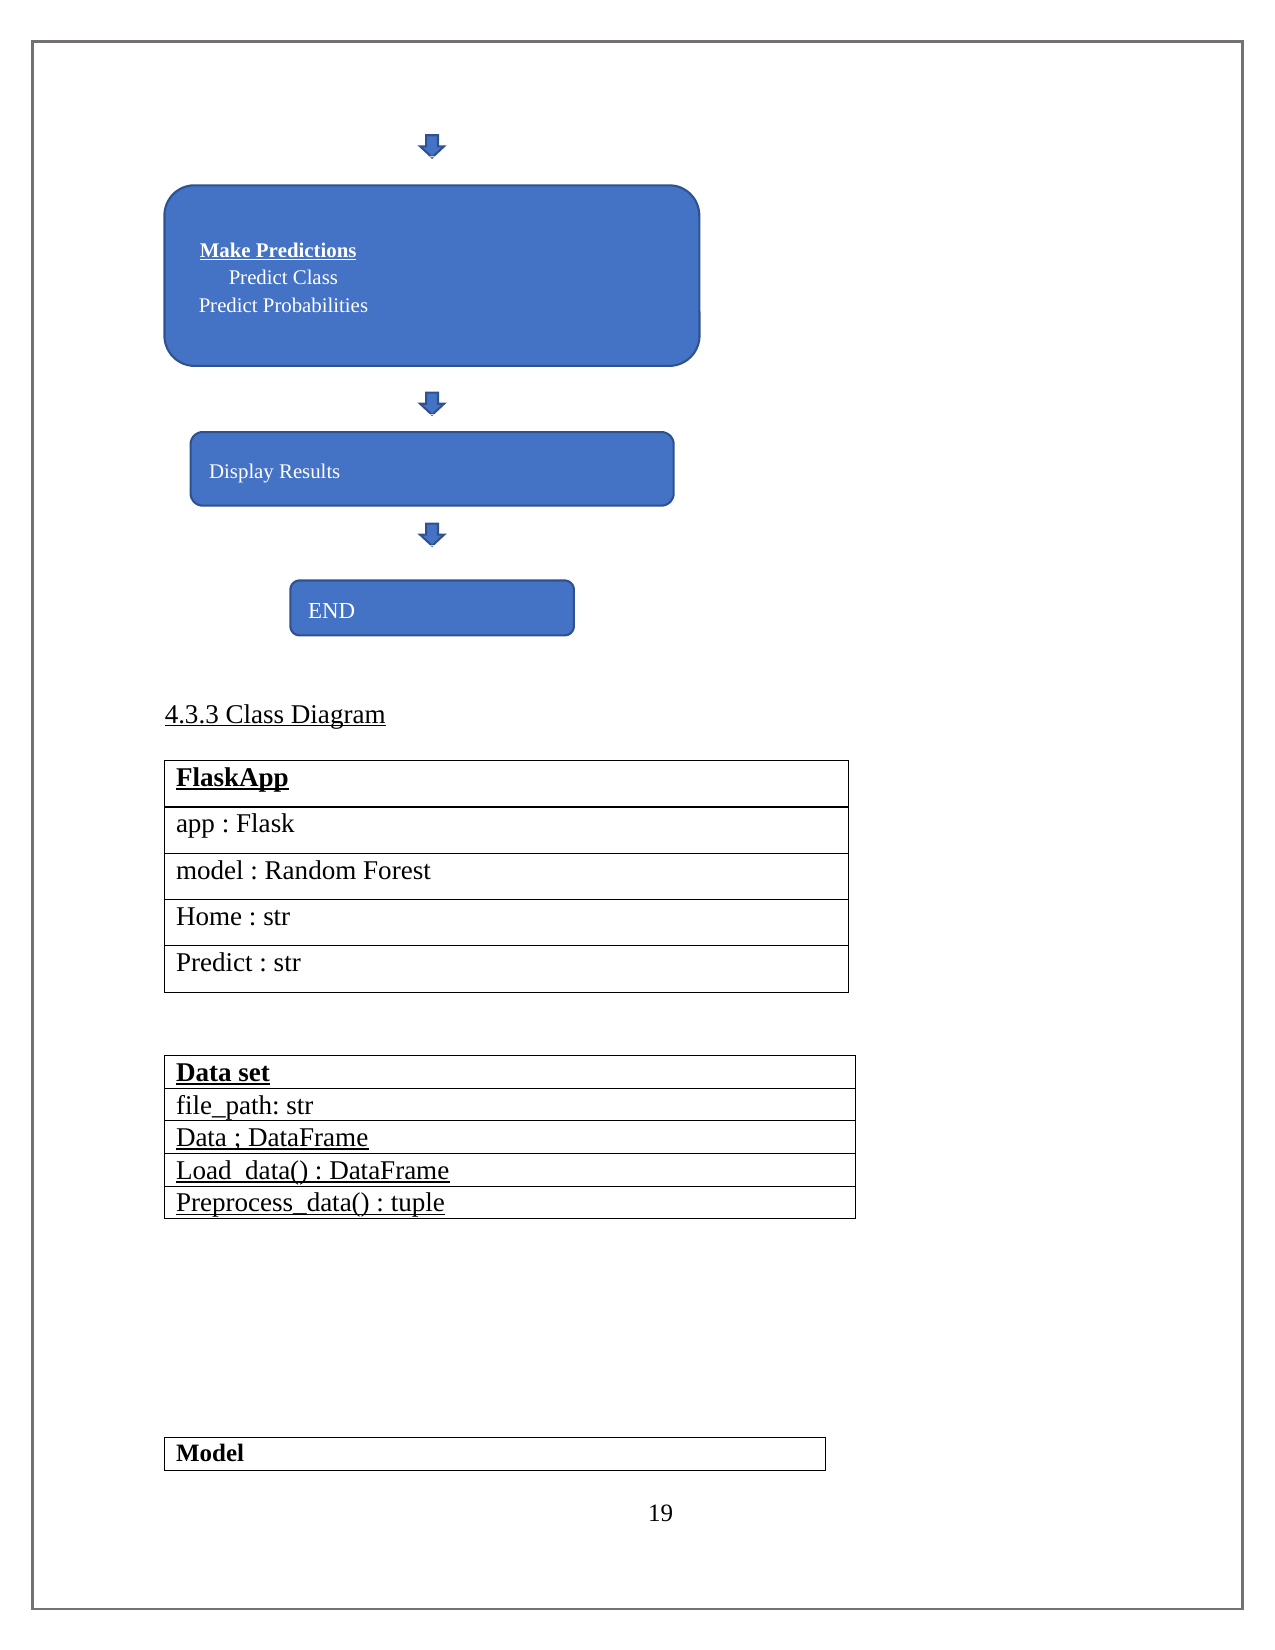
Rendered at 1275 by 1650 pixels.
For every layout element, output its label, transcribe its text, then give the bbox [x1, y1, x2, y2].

table_cell file_path: str [165, 1089, 855, 1120]
table_cell Predict : str [165, 946, 848, 992]
table_header Data set [165, 1056, 855, 1088]
table_cell app : Flask [165, 808, 848, 853]
table_header FlaskApp [165, 761, 848, 806]
table_cell Data ; DataFrame [165, 1121, 855, 1153]
table_cell model : Random Forest [165, 854, 848, 899]
table_cell Load_data() : DataFrame [165, 1154, 855, 1186]
table_cell Preprocess_data() : tuple [165, 1187, 855, 1218]
table_header Model [165, 1438, 825, 1470]
text 4.3.3 Class Diagram [164, 698, 1156, 729]
table_cell Home : str [165, 900, 848, 945]
